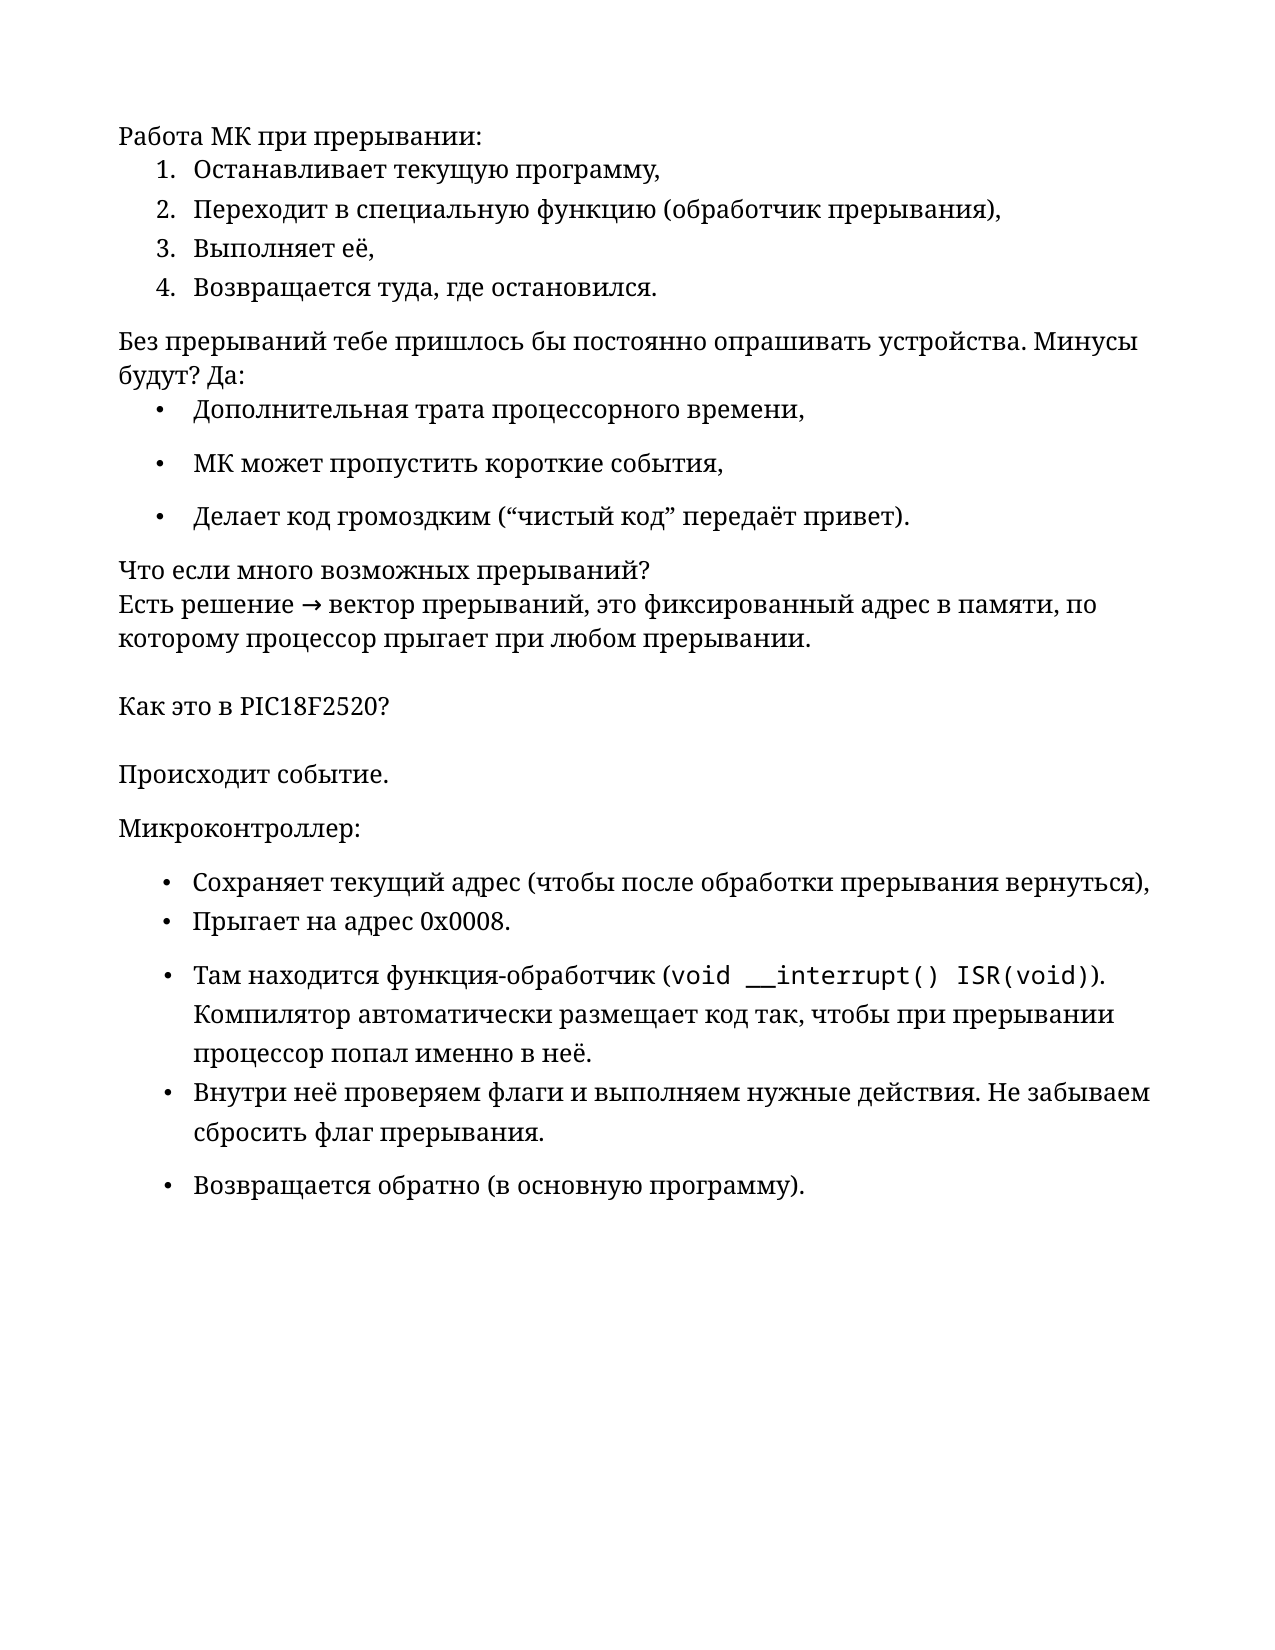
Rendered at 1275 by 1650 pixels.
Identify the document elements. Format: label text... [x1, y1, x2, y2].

list Переходит в специальную функцию (обработчик прерывания), [156, 191, 1157, 225]
list Там находится функция-обработчик (void __interrupt() ISR(void)). Компилятор автоматически размещает код так, чтобы при прерывании процессор попал именно в неё. [164, 958, 1157, 1070]
list МК может пропустить короткие события, [156, 445, 1157, 479]
list Сохраняет текущий адрес (чтобы после обработки прерывания вернуться), [162, 865, 1157, 899]
text Микроконтроллер: [118, 811, 1157, 845]
list Возвращается обратно (в основную программу). [164, 1168, 1157, 1202]
list Останавливает текущую программу, [156, 152, 1157, 186]
list Выполняет её, [156, 231, 1157, 264]
list Делает код громоздким (“чистый код” передаёт привет). [156, 499, 1157, 533]
text Как это в PIC18F2520? [118, 689, 1157, 723]
text Что если много возможных прерываний? [118, 553, 1157, 587]
text Происходит событие. [118, 757, 1157, 791]
text Есть решение → вектор прерываний, это фиксированный адрес в памяти, по которому процессор прыгает при любом прерывании. [118, 587, 1157, 655]
list Возвращается туда, где остановился. [156, 270, 1157, 304]
list Внутри неё проверяем флаги и выполняем нужные действия. Не забываем сбросить флаг прерывания. [164, 1075, 1157, 1148]
text Без прерываний тебе пришлось бы постоянно опрашивать устройства. Минусы будут? Да: [118, 323, 1157, 392]
list Дополнительная трата процессорного времени, [156, 392, 1157, 426]
text Работа МК при прерывании: [118, 118, 1157, 152]
list Прыгает на адрес 0x0008. [162, 904, 1157, 938]
